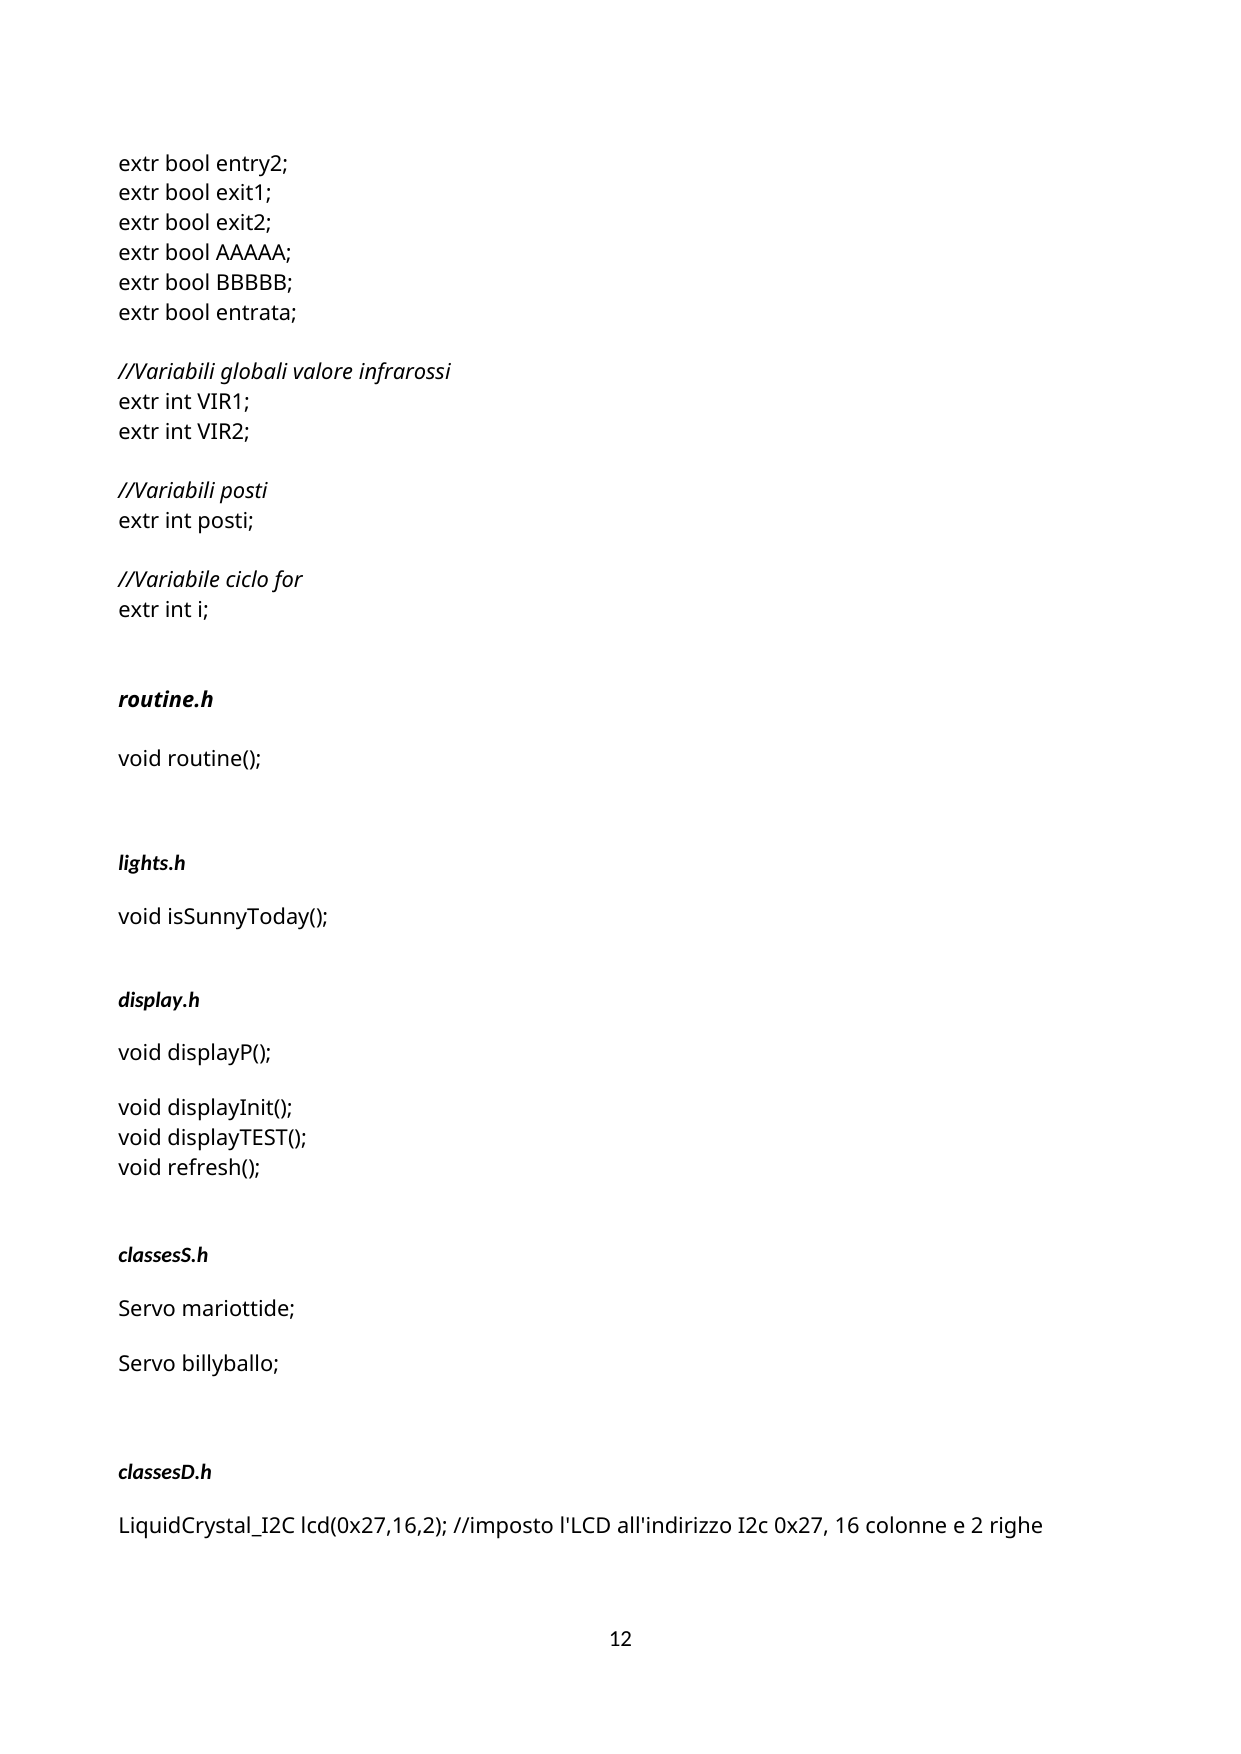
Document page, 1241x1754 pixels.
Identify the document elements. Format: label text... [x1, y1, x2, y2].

text void displayP(); [118, 1037, 1122, 1067]
text extr bool BBBBB; [118, 267, 1122, 297]
text LiquidCrystal_I2C lcd(0x27,16,2); //imposto l'LCD all'indirizzo I2c 0x27, 16 colonne e 2 righe [118, 1510, 1122, 1540]
text //Variabile ciclo for [118, 564, 1122, 594]
text extr int VIR1; [118, 386, 1122, 416]
text void displayTEST(); [118, 1122, 1122, 1152]
text extr bool exit2; [118, 207, 1122, 237]
text void displayInit(); [118, 1092, 1122, 1122]
text extr int posti; [118, 505, 1122, 535]
text //Variabili posti [118, 475, 1122, 505]
text Servo mariottide; [118, 1292, 1122, 1322]
text routine.h [118, 683, 1122, 713]
text display.h [118, 986, 1122, 1012]
text extr bool exit1; [118, 177, 1122, 207]
text //Variabili globali valore infrarossi [118, 356, 1122, 386]
text classesD.h [118, 1458, 1122, 1485]
text classesS.h [118, 1241, 1122, 1268]
text extr bool AAAAA; [118, 237, 1122, 267]
text extr int VIR2; [118, 416, 1122, 445]
text extr bool entrata; [118, 297, 1122, 326]
text Servo billyballo; [118, 1347, 1122, 1377]
text void routine(); [118, 743, 1122, 773]
text lights.h [118, 849, 1122, 876]
text void isSunnyToday(); [118, 901, 1122, 931]
text extr int i; [118, 594, 1122, 624]
text extr bool entry2; [118, 148, 1122, 177]
text void refresh(); [118, 1152, 1122, 1182]
